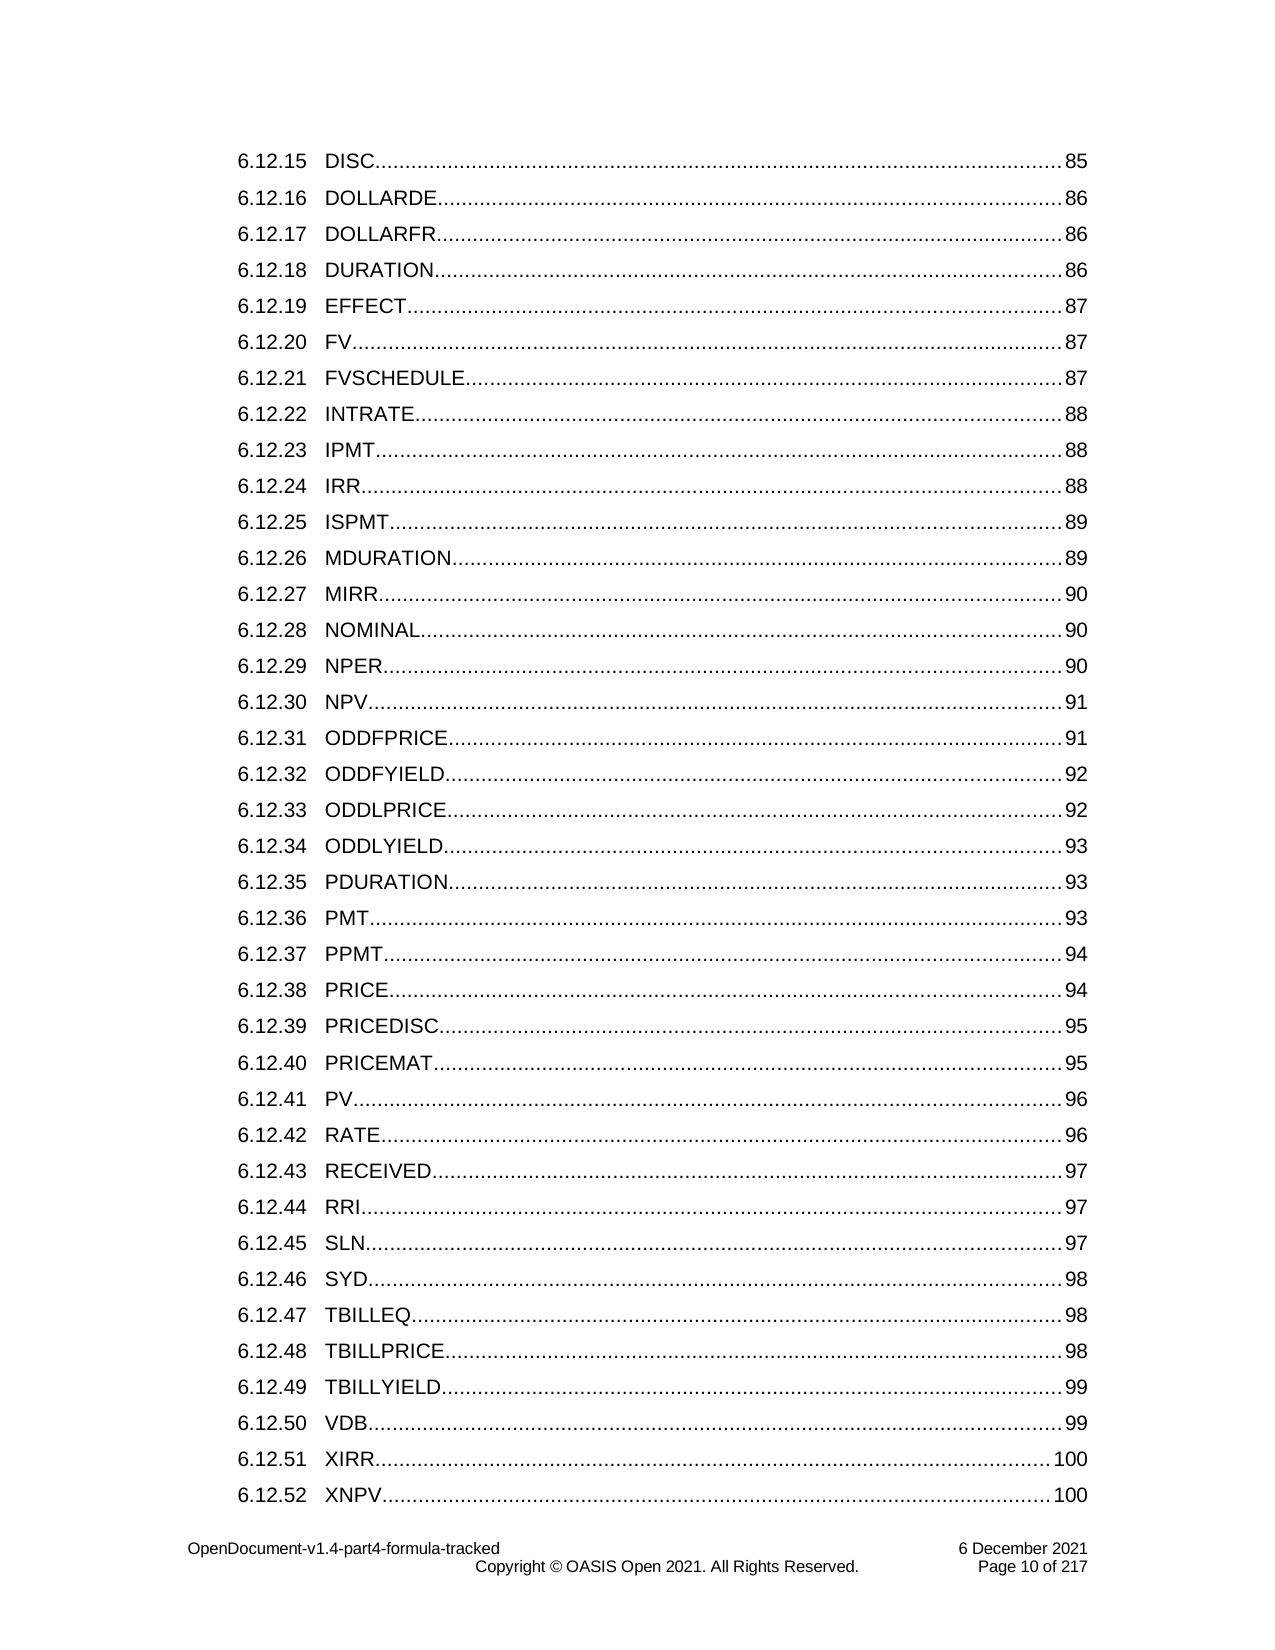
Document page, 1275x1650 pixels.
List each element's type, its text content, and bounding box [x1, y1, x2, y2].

text 6.12.29 NPER 90 [237, 654, 1088, 678]
text 6.12.31 ODDFPRICE 91 [237, 727, 1088, 750]
text 6.12.35 PDURATION 93 [237, 871, 1088, 894]
text 6.12.33 ODDLPRICE 92 [237, 799, 1088, 822]
text 6.12.48 TBILLPRICE 98 [237, 1339, 1088, 1363]
text 6.12.17 DOLLARFR 86 [237, 222, 1088, 246]
text 6.12.49 TBILLYIELD 99 [237, 1375, 1088, 1399]
text 6.12.38 PRICE 94 [237, 979, 1088, 1002]
text 6.12.43 RECEIVED 97 [237, 1159, 1088, 1183]
text 6.12.27 MIRR 90 [237, 582, 1088, 606]
text 6.12.40 PRICEMAT 95 [237, 1051, 1088, 1074]
text 6.12.24 IRR 88 [237, 474, 1088, 498]
text 6.12.44 RRI 97 [237, 1195, 1088, 1219]
text 6.12.25 ISPMT 89 [237, 510, 1088, 534]
text 6.12.37 PPMT 94 [237, 943, 1088, 966]
text 6.12.23 IPMT 88 [237, 438, 1088, 462]
text 6.12.18 DURATION 86 [237, 258, 1088, 282]
text 6.12.46 SYD 98 [237, 1267, 1088, 1291]
text 6.12.42 RATE 96 [237, 1123, 1088, 1147]
text 6.12.21 FVSCHEDULE 87 [237, 366, 1088, 390]
text 6.12.22 INTRATE 88 [237, 402, 1088, 426]
text 6.12.52 XNPV 100 [237, 1483, 1088, 1507]
text 6.12.34 ODDLYIELD 93 [237, 835, 1088, 858]
text 6.12.30 NPV 91 [237, 691, 1088, 714]
text 6.12.36 PMT 93 [237, 907, 1088, 930]
text 6.12.15 DISC 85 [237, 150, 1088, 173]
text 6.12.28 NOMINAL 90 [237, 618, 1088, 642]
text 6.12.32 ODDFYIELD 92 [237, 763, 1088, 786]
text 6.12.26 MDURATION 89 [237, 546, 1088, 570]
text 6.12.51 XIRR 100 [237, 1447, 1088, 1471]
text 6.12.19 EFFECT 87 [237, 294, 1088, 318]
text 6.12.47 TBILLEQ 98 [237, 1303, 1088, 1327]
text 6.12.45 SLN 97 [237, 1231, 1088, 1255]
text 6.12.41 PV 96 [237, 1087, 1088, 1111]
text 6.12.20 FV 87 [237, 330, 1088, 354]
text 6.12.39 PRICEDISC 95 [237, 1015, 1088, 1038]
text 6.12.50 VDB 99 [237, 1411, 1088, 1435]
text 6.12.16 DOLLARDE 86 [237, 186, 1088, 209]
